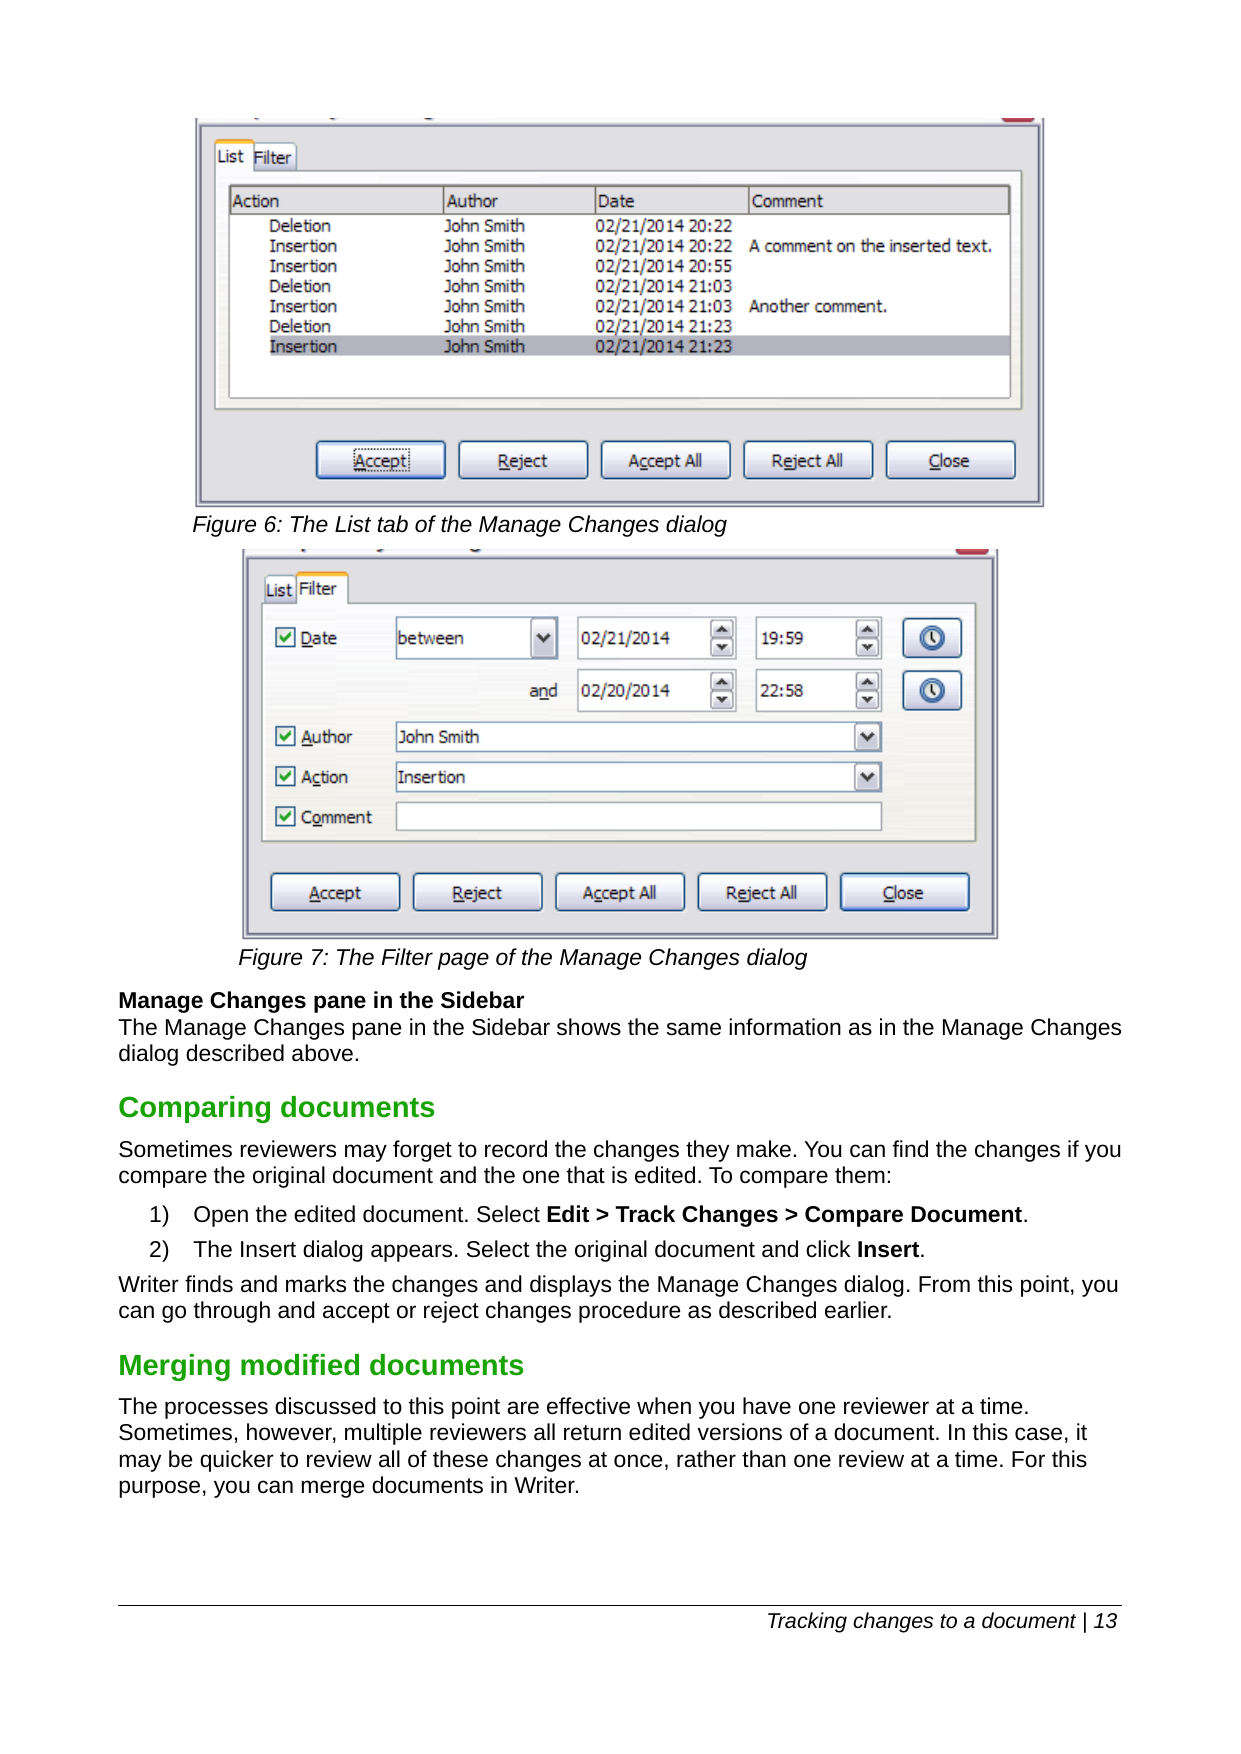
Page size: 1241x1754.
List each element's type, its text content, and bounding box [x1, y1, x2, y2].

picture [192, 118, 1049, 512]
text The Manage Changes pane in the Sidebar shows the same information as in the Manage Changes dialog described above. [118, 1014, 1122, 1067]
list Open the edited document. Select Edit > Track Changes > Compare Document. [169, 1201, 1122, 1227]
text Writer finds and marks the changes and displays the Manage Changes dialog. From this point, you can go through and accept or reject changes procedure as described earlier. [118, 1271, 1122, 1324]
text Manage Changes pane in the Sidebar [118, 987, 1122, 1014]
text Sometimes reviewers may forget to record the changes they make. You can find the changes if you compare the original document and the one that is edited. To compare them: [118, 1136, 1122, 1188]
text The processes discussed to this point are effective when you have one reviewer at a time. Sometimes, however, multiple reviewers all return edited versions of a document. In this case, it may be quicker to review all of these changes at once, rather than one review at a time. For this purpose, you can merge documents in Writer. [118, 1393, 1122, 1498]
text Figure 7: The Filter page of the Manage Changes dialog [238, 944, 1002, 970]
text Figure 6: The List tab of the Manage Changes dialog [192, 512, 1048, 538]
list The Insert dialog appears. Select the original document and click Insert. [169, 1236, 1122, 1262]
subtitle Merging modified documents [118, 1347, 1122, 1381]
picture [238, 549, 1003, 944]
subtitle Comparing documents [118, 1090, 1122, 1124]
